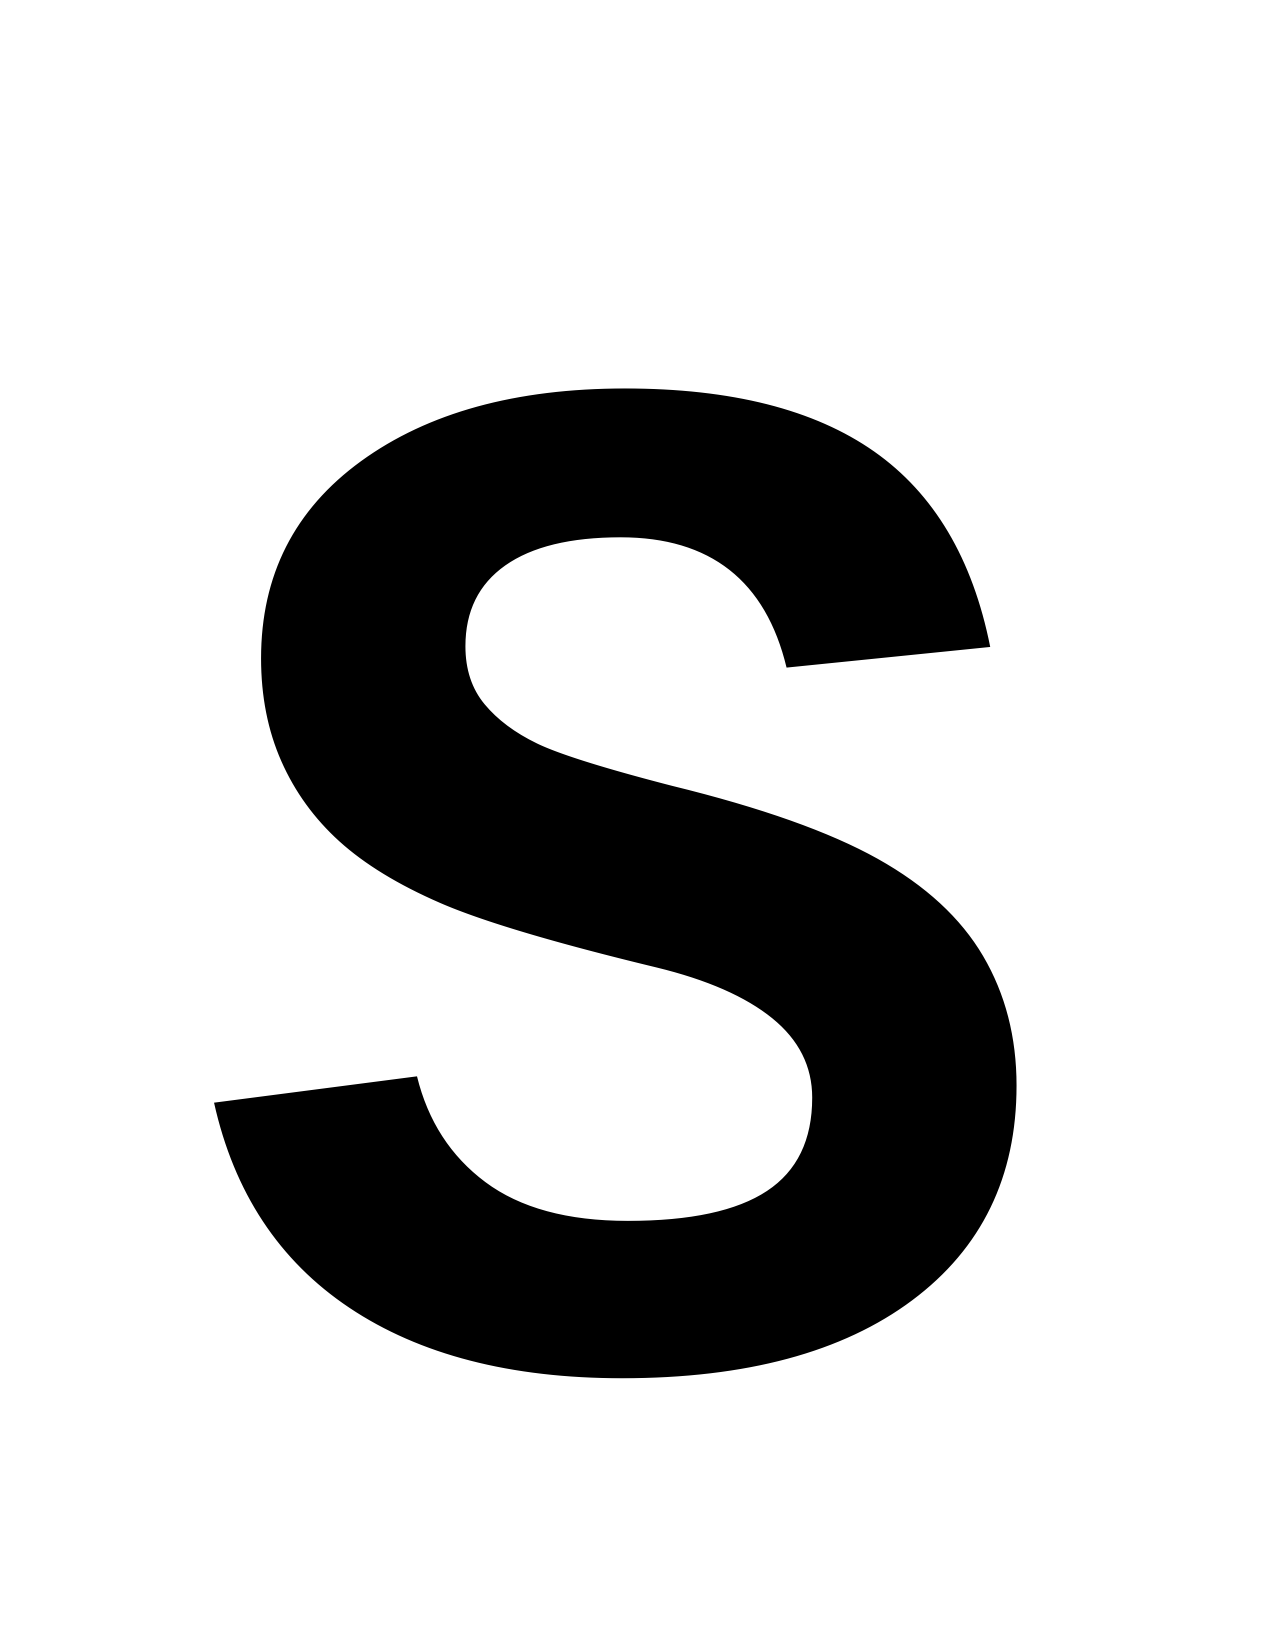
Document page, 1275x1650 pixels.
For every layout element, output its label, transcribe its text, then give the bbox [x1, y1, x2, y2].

text S [187, 150, 1087, 1500]
